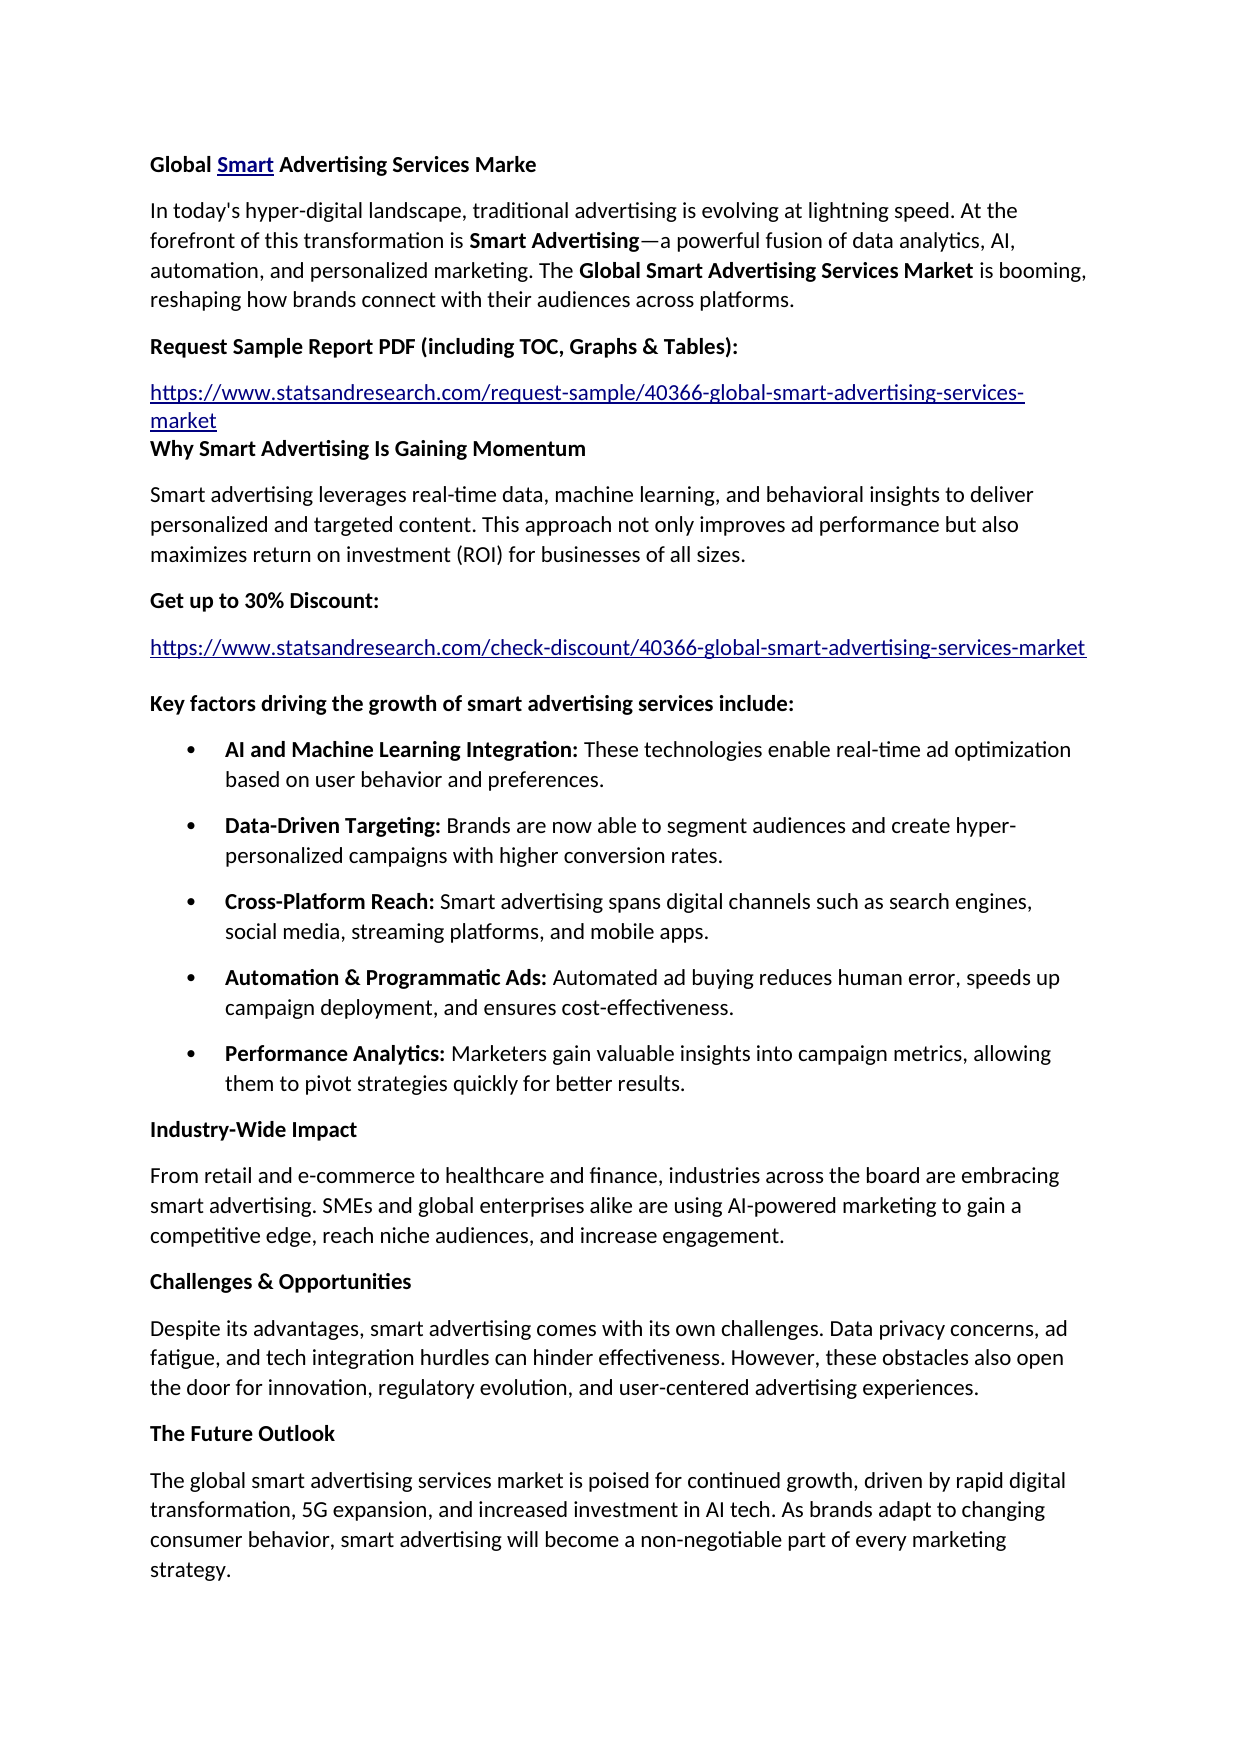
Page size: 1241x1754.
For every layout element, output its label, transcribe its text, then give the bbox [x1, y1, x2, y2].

text Get up to 30% Discount: [150, 586, 1090, 614]
text The Future Outlook [150, 1419, 1090, 1447]
text https://www.statsandresearch.com/request-sample/40366-global-smart-advertising-services-market [150, 378, 1090, 434]
list Cross-Platform Reach: Smart advertising spans digital channels such as search engines, social media, streaming platforms, and mobile apps. [187, 887, 1090, 945]
text https://www.statsandresearch.com/check-discount/40366-global-smart-advertising-services-market [150, 633, 1090, 661]
list Performance Analytics: Marketers gain valuable insights into campaign metrics, allowing them to pivot strategies quickly for better results. [187, 1039, 1090, 1097]
text Smart advertising leverages real-time data, machine learning, and behavioral insights to deliver personalized and targeted content. This approach not only improves ad performance but also maximizes return on investment (ROI) for businesses of all sizes. [150, 481, 1090, 568]
text Industry-Wide Impact [150, 1115, 1090, 1143]
list Automation & Programmatic Ads: Automated ad buying reduces human error, speeds up campaign deployment, and ensures cost-effectiveness. [187, 963, 1090, 1021]
text Key factors driving the growth of smart advertising services include: [150, 689, 1090, 717]
text Why Smart Advertising Is Gaining Momentum [150, 434, 1090, 462]
text Global Smart Advertising Services Marke [150, 150, 1090, 178]
text The global smart advertising services market is poised for continued growth, driven by rapid digital transformation, 5G expansion, and increased investment in AI tech. As brands adapt to changing consumer behavior, smart advertising will become a non-negotiable part of every marketing strategy. [150, 1466, 1090, 1583]
text Challenges & Opportunities [150, 1267, 1090, 1295]
text Request Sample Report PDF (including TOC, Graphs & Tables): [150, 332, 1090, 360]
text Despite its advantages, smart advertising comes with its own challenges. Data privacy concerns, ad fatigue, and tech integration hurdles can hinder effectiveness. However, these obstacles also open the door for innovation, regulatory evolution, and user-centered advertising experiences. [150, 1314, 1090, 1401]
text In today's hyper-digital landscape, traditional advertising is evolving at lightning speed. At the forefront of this transformation is Smart Advertising—a powerful fusion of data analytics, AI, automation, and personalized marketing. The Global Smart Advertising Services Market is booming, reshaping how brands connect with their audiences across platforms. [150, 196, 1090, 313]
list AI and Machine Learning Integration: These technologies enable real-time ad optimization based on user behavior and preferences. [187, 735, 1090, 793]
text From retail and e-commerce to healthcare and finance, industries across the board are embracing smart advertising. SMEs and global enterprises alike are using AI-powered marketing to gain a competitive edge, reach niche audiences, and increase engagement. [150, 1162, 1090, 1249]
list Data-Driven Targeting: Brands are now able to segment audiences and create hyper-personalized campaigns with higher conversion rates. [187, 811, 1090, 869]
